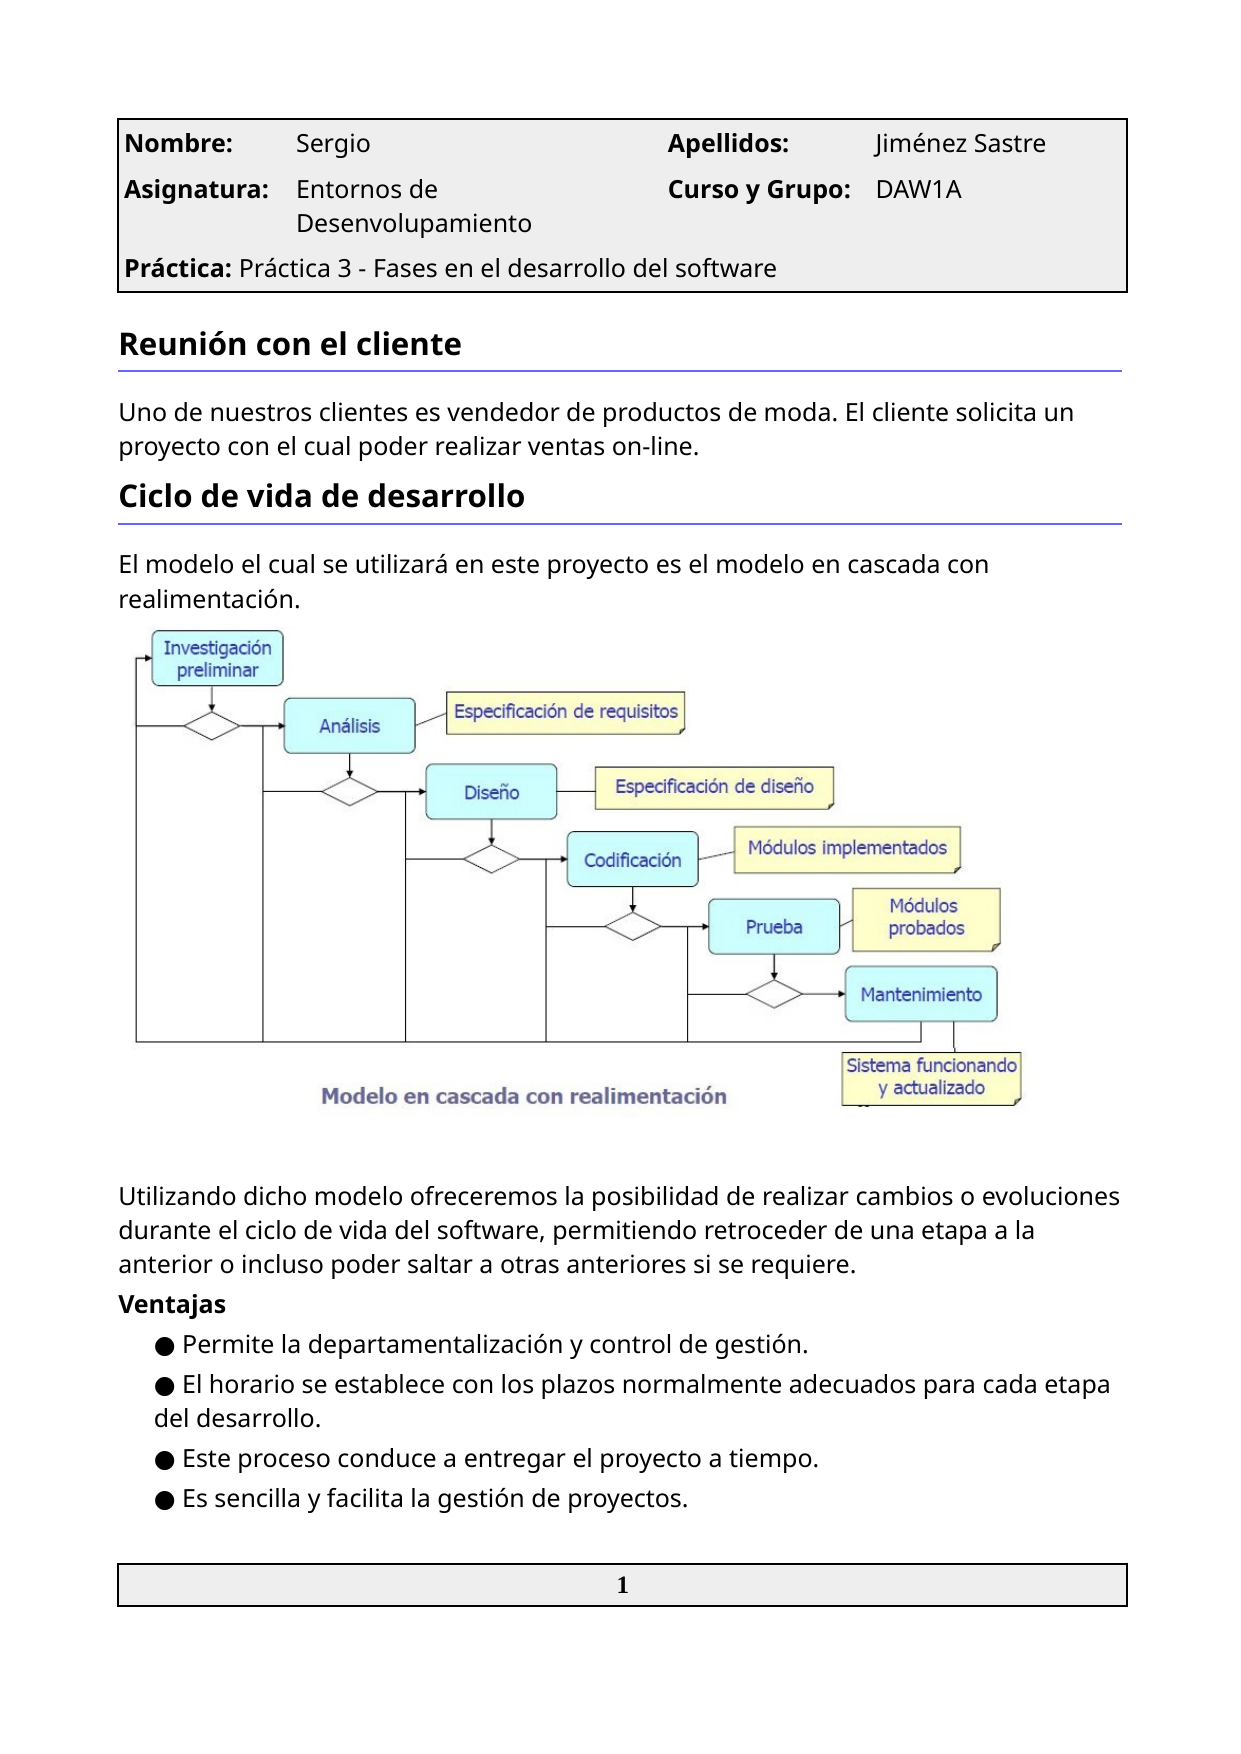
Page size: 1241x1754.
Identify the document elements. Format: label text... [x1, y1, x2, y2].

text ● El horario se establece con los plazos normalmente adecuados para cada etapa del desarrollo. [153, 1366, 1122, 1434]
table_header [118, 525, 1122, 547]
text El modelo el cual se utilizará en este proyecto es el modelo en cascada con realimentación. [118, 547, 1122, 615]
text Ventajas [118, 1286, 1122, 1320]
text ● Permite la departamentalización y control de gestión. [153, 1326, 1122, 1360]
table_header [118, 372, 1122, 394]
text Ciclo de vida de desarrollo [118, 474, 1122, 517]
text Utilizando dicho modelo ofreceremos la posibilidad de realizar cambios o evoluciones durante el ciclo de vida del software, permitiendo retroceder de una etapa a la anterior o incluso poder saltar a otras anteriores si se requiere. [118, 1178, 1122, 1280]
table_header [118, 621, 1122, 1178]
text ● Este proceso conduce a entregar el proyecto a tiempo. [153, 1440, 1122, 1474]
picture [123, 627, 1117, 1144]
text Reunión con el cliente [118, 322, 1122, 364]
text Uno de nuestros clientes es vendedor de productos de moda. El cliente solicita un proyecto con el cual poder realizar ventas on-line. [118, 394, 1122, 463]
text ● Es sencilla y facilita la gestión de proyectos. [153, 1480, 1122, 1514]
